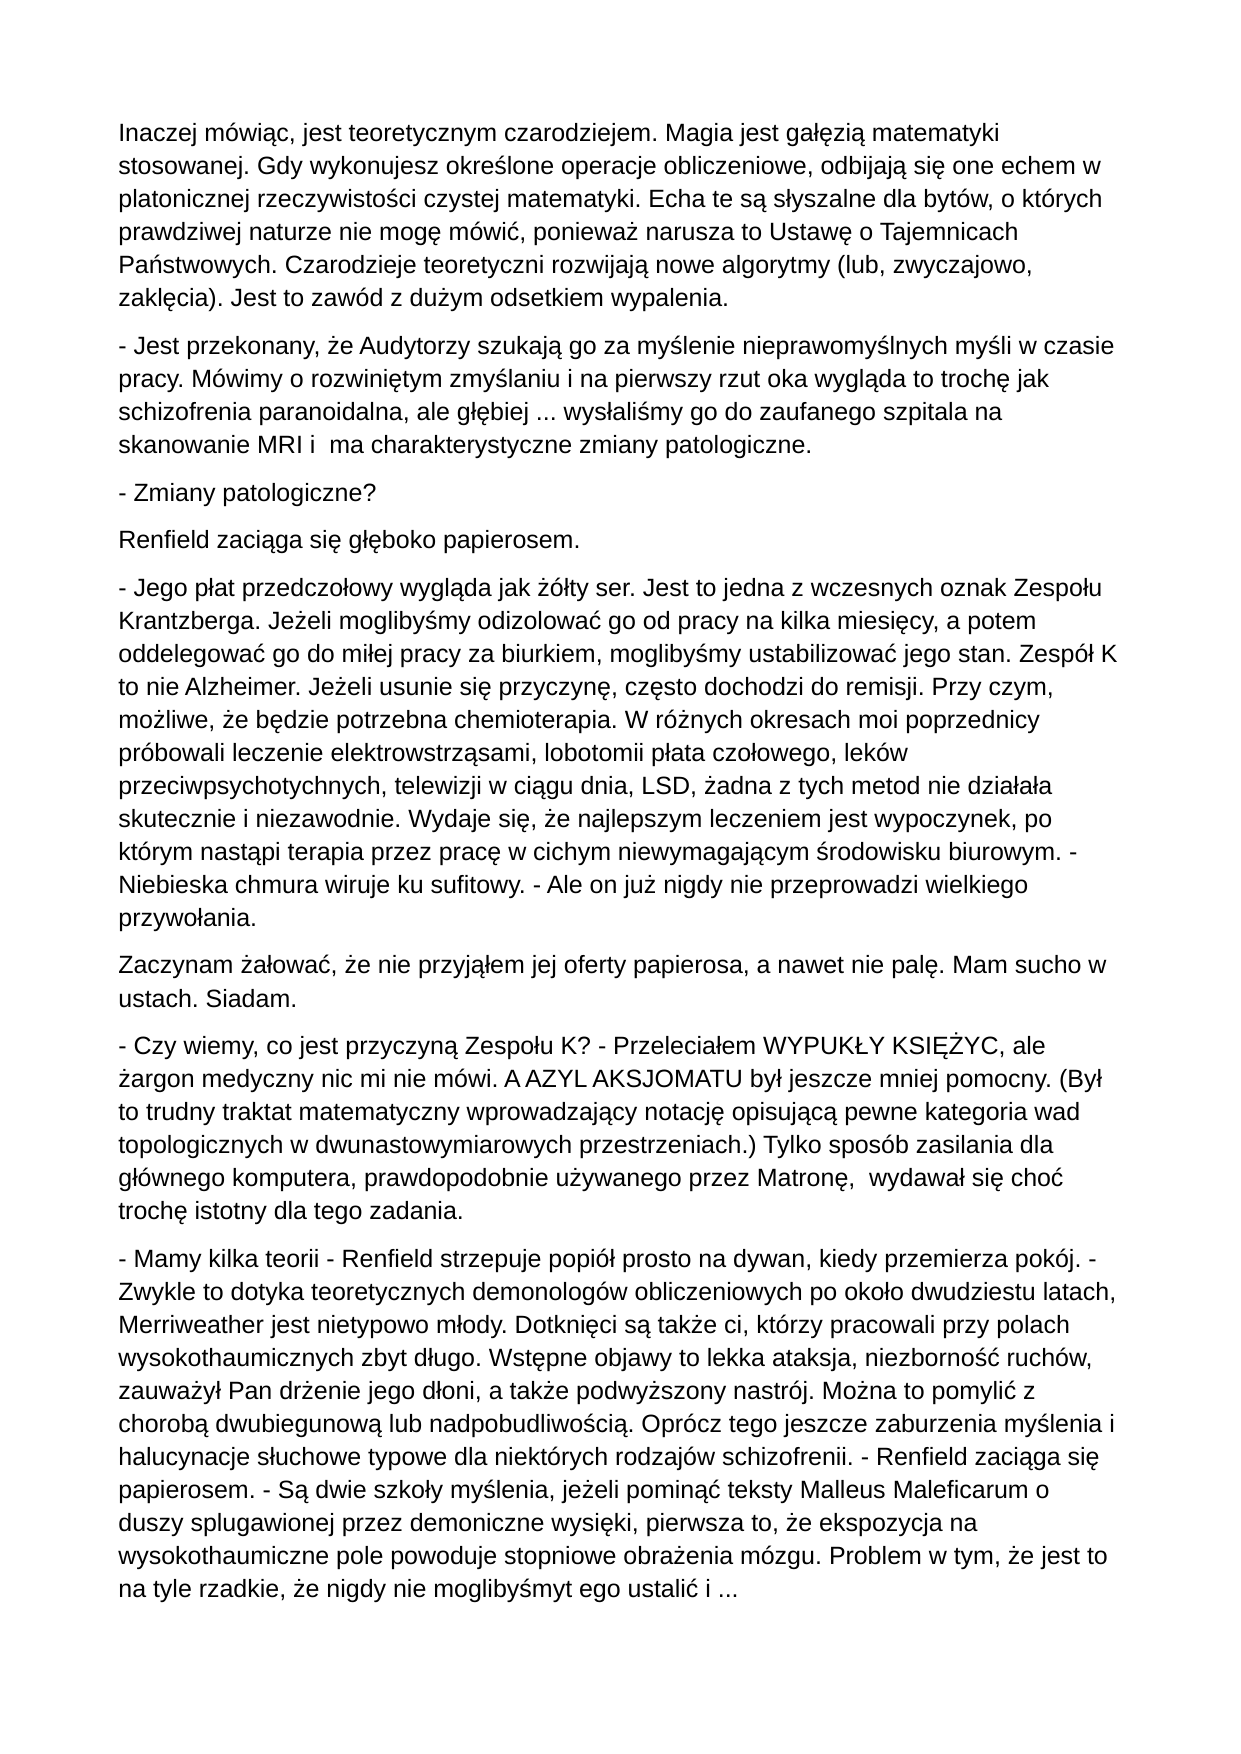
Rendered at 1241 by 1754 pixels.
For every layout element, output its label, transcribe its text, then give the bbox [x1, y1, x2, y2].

text Renfield zaciąga się głęboko papierosem. [118, 525, 1122, 554]
text - Jest przekonany, że Audytorzy szukają go za myślenie nieprawomyślnych myśli w czasie pracy. Mówimy o rozwiniętym zmyślaniu i na pierwszy rzut oka wygląda to trochę jak schizofrenia paranoidalna, ale głębiej ... wysłaliśmy go do zaufanego szpitala na skanowanie MRI i ma charakterystyczne zmiany patologiczne. [118, 331, 1122, 459]
text - Zmiany patologiczne? [118, 477, 1122, 506]
text - Mamy kilka teorii - Renfield strzepuje popiół prosto na dywan, kiedy przemierza pokój. - Zwykle to dotyka teoretycznych demonologów obliczeniowych po około dwudziestu latach, Merriweather jest nietypowo młody. Dotknięci są także ci, którzy pracowali przy polach wysokothaumicznych zbyt długo. Wstępne objawy to lekka ataksja, niezborność ruchów, zauważył Pan drżenie jego dłoni, a także podwyższony nastrój. Można to pomylić z chorobą dwubiegunową lub nadpobudliwością. Oprócz tego jeszcze zaburzenia myślenia i halucynacje słuchowe typowe dla niektórych rodzajów schizofrenii. - Renfield zaciąga się papierosem. - Są dwie szkoły myślenia, jeżeli pominąć teksty Malleus Maleficarum o duszy splugawionej przez demoniczne wysięki, pierwsza to, że ekspozycja na wysokothaumiczne pole powoduje stopniowe obrażenia mózgu. Problem w tym, że jest to na tyle rzadkie, że nigdy nie moglibyśmyt ego ustalić i ... [118, 1244, 1122, 1603]
text - Jego płat przedczołowy wygląda jak żółty ser. Jest to jedna z wczesnych oznak Zespołu Krantzberga. Jeżeli moglibyśmy odizolować go od pracy na kilka miesięcy, a potem oddelegować go do miłej pracy za biurkiem, moglibyśmy ustabilizować jego stan. Zespół K to nie Alzheimer. Jeżeli usunie się przyczynę, często dochodzi do remisji. Przy czym, możliwe, że będzie potrzebna chemioterapia. W różnych okresach moi poprzednicy próbowali leczenie elektrowstrząsami, lobotomii płata czołowego, leków przeciwpsychotychnych, telewizji w ciągu dnia, LSD, żadna z tych metod nie działała skutecznie i niezawodnie. Wydaje się, że najlepszym leczeniem jest wypoczynek, po którym nastąpi terapia przez pracę w cichym niewymagającym środowisku biurowym. - Niebieska chmura wiruje ku sufitowy. - Ale on już nigdy nie przeprowadzi wielkiego przywołania. [118, 573, 1122, 932]
text - Czy wiemy, co jest przyczyną Zespołu K? - Przeleciałem WYPUKŁY KSIĘŻYC, ale żargon medyczny nic mi nie mówi. A AZYL AKSJOMATU był jeszcze mniej pomocny. (Był to trudny traktat matematyczny wprowadzający notację opisującą pewne kategoria wad topologicznych w dwunastowymiarowych przestrzeniach.) Tylko sposób zasilania dla głównego komputera, prawdopodobnie używanego przez Matronę, wydawał się choć trochę istotny dla tego zadania. [118, 1031, 1122, 1225]
text Zaczynam żałować, że nie przyjąłem jej oferty papierosa, a nawet nie palę. Mam sucho w ustach. Siadam. [118, 951, 1122, 1012]
text Inaczej mówiąc, jest teoretycznym czarodziejem. Magia jest gałęzią matematyki stosowanej. Gdy wykonujesz określone operacje obliczeniowe, odbijają się one echem w platonicznej rzeczywistości czystej matematyki. Echa te są słyszalne dla bytów, o których prawdziwej naturze nie mogę mówić, ponieważ narusza to Ustawę o Tajemnicach Państwowych. Czarodzieje teoretyczni rozwijają nowe algorytmy (lub, zwyczajowo, zaklęcia). Jest to zawód z dużym odsetkiem wypalenia. [118, 118, 1122, 312]
